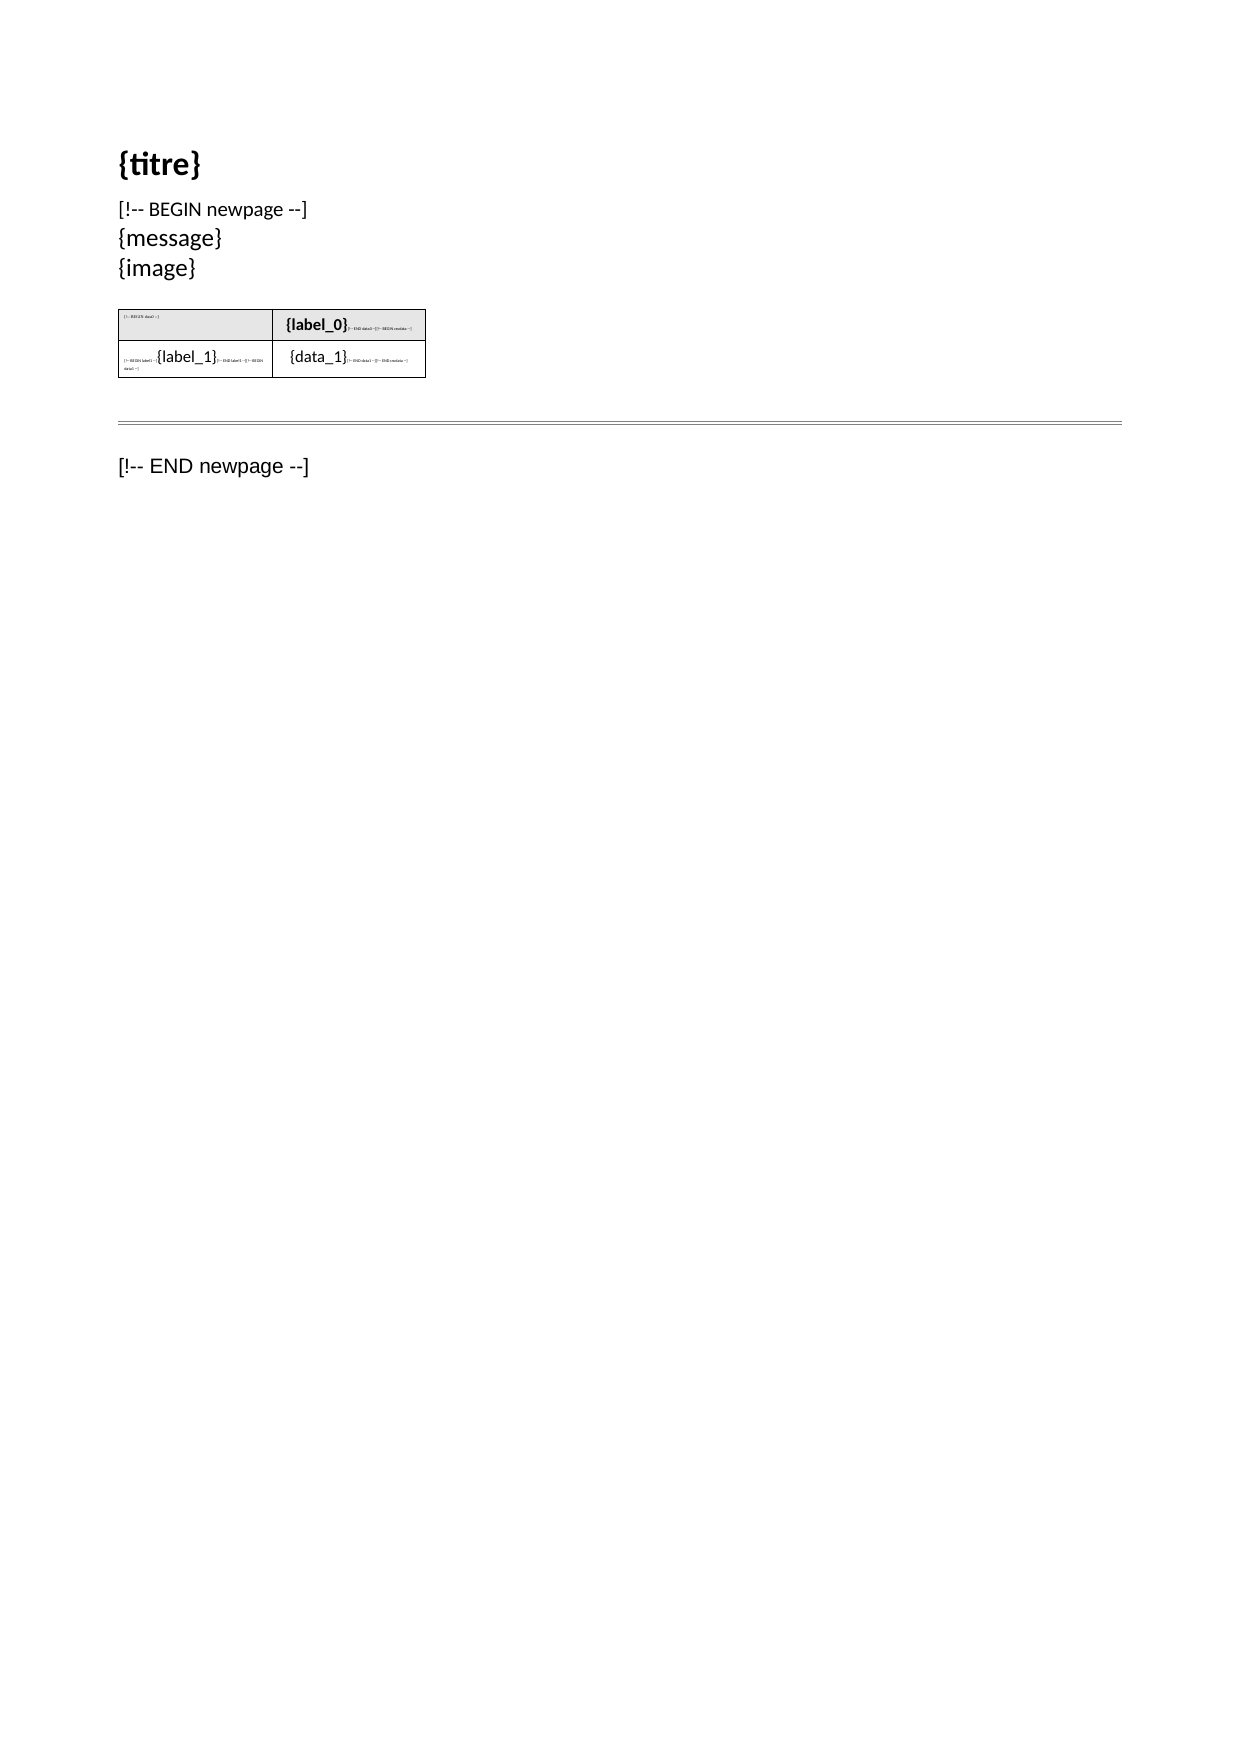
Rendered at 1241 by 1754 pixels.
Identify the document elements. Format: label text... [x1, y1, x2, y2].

text {message} [118, 222, 1122, 252]
text [!-- END newpage --] [118, 453, 1122, 477]
table_header {label_0}[!-- END data0 --][!-- BEGIN csvdata --] [273, 310, 425, 340]
text [!-- BEGIN newpage --] [118, 197, 1122, 222]
subtitle {titre} [118, 143, 1122, 184]
table_cell {data_1}[!-- END data1 --][!-- END csvdata --] [273, 341, 425, 377]
table_cell [!-- BEGIN label1 --]{label_1}[!-- END label1 --][!-- BEGIN data1 --] [119, 341, 272, 377]
text {image} [118, 252, 1122, 283]
table_header [!-- BEGIN data0 --] [119, 310, 272, 340]
